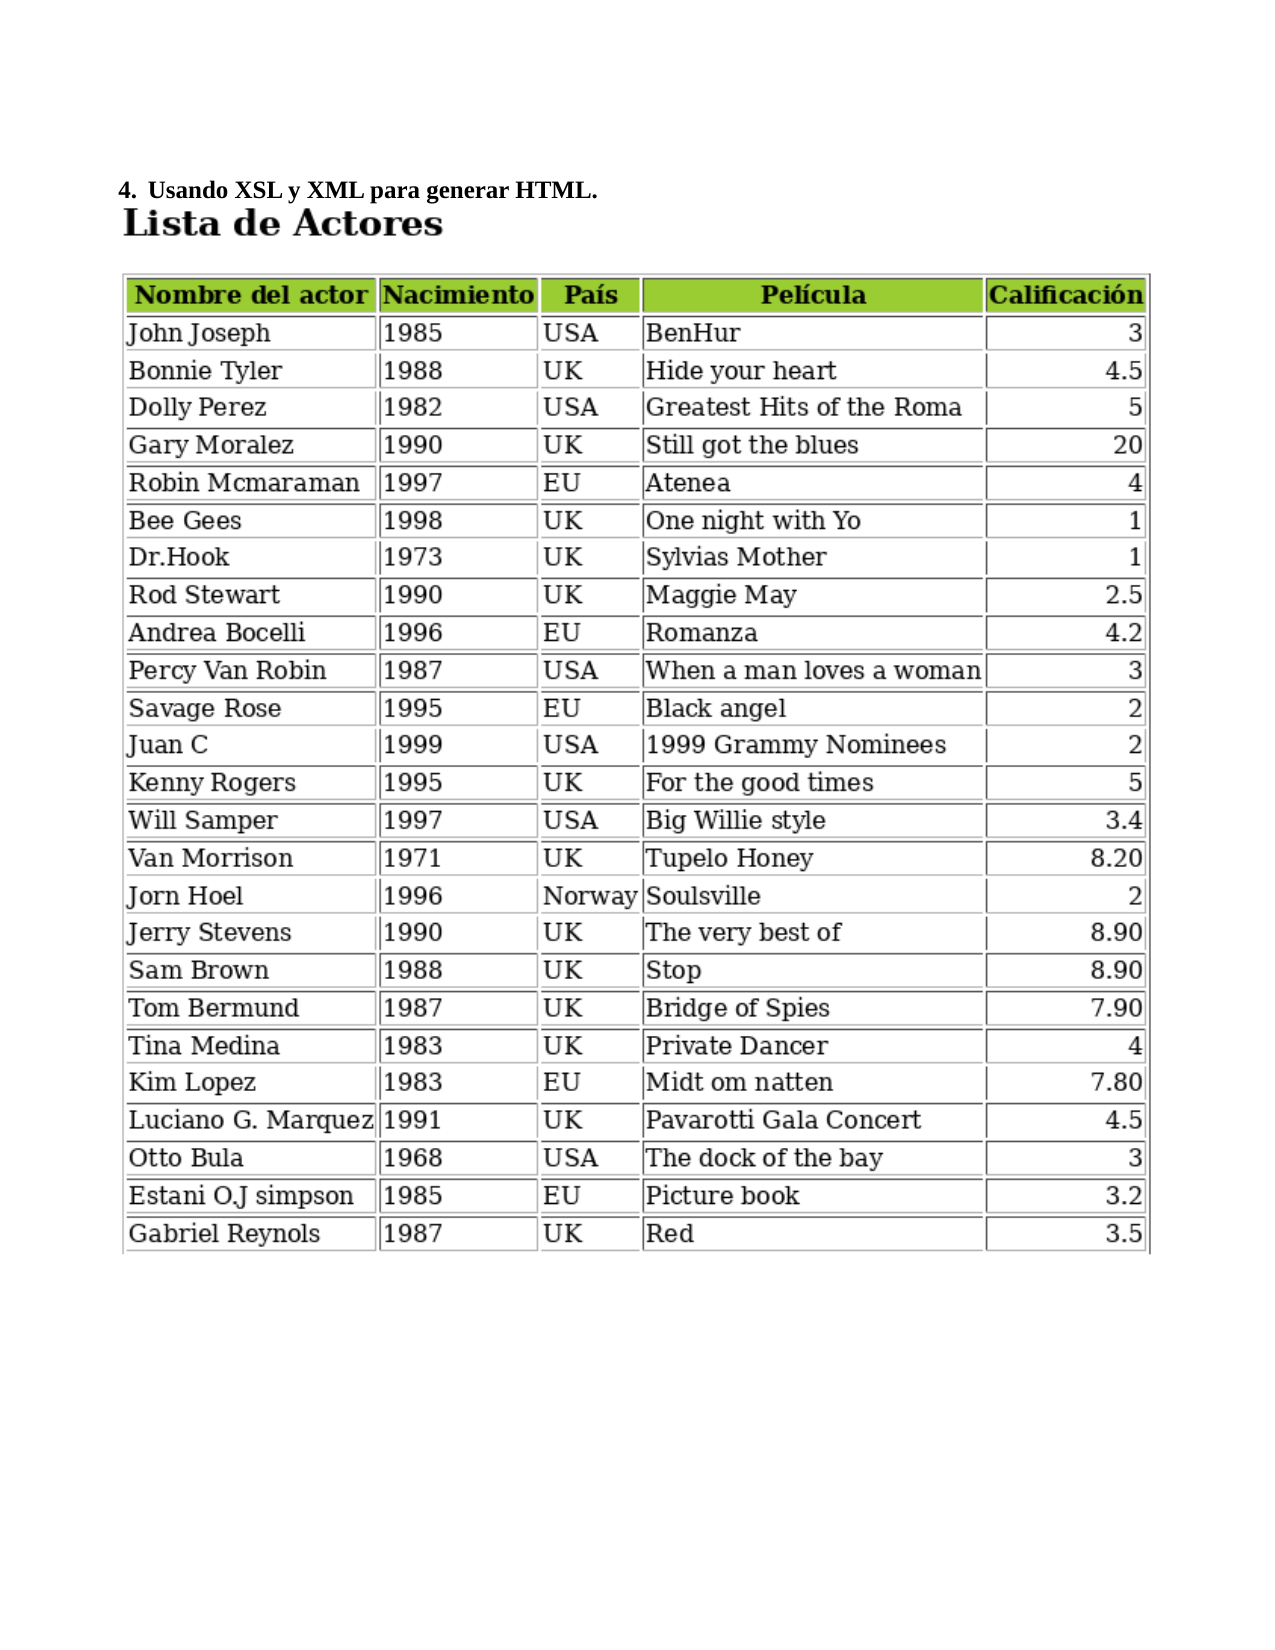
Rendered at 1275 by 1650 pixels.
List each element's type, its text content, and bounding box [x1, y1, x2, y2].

list Usando XSL y XML para generar HTML. [118, 176, 1157, 204]
picture [118, 204, 1157, 1259]
